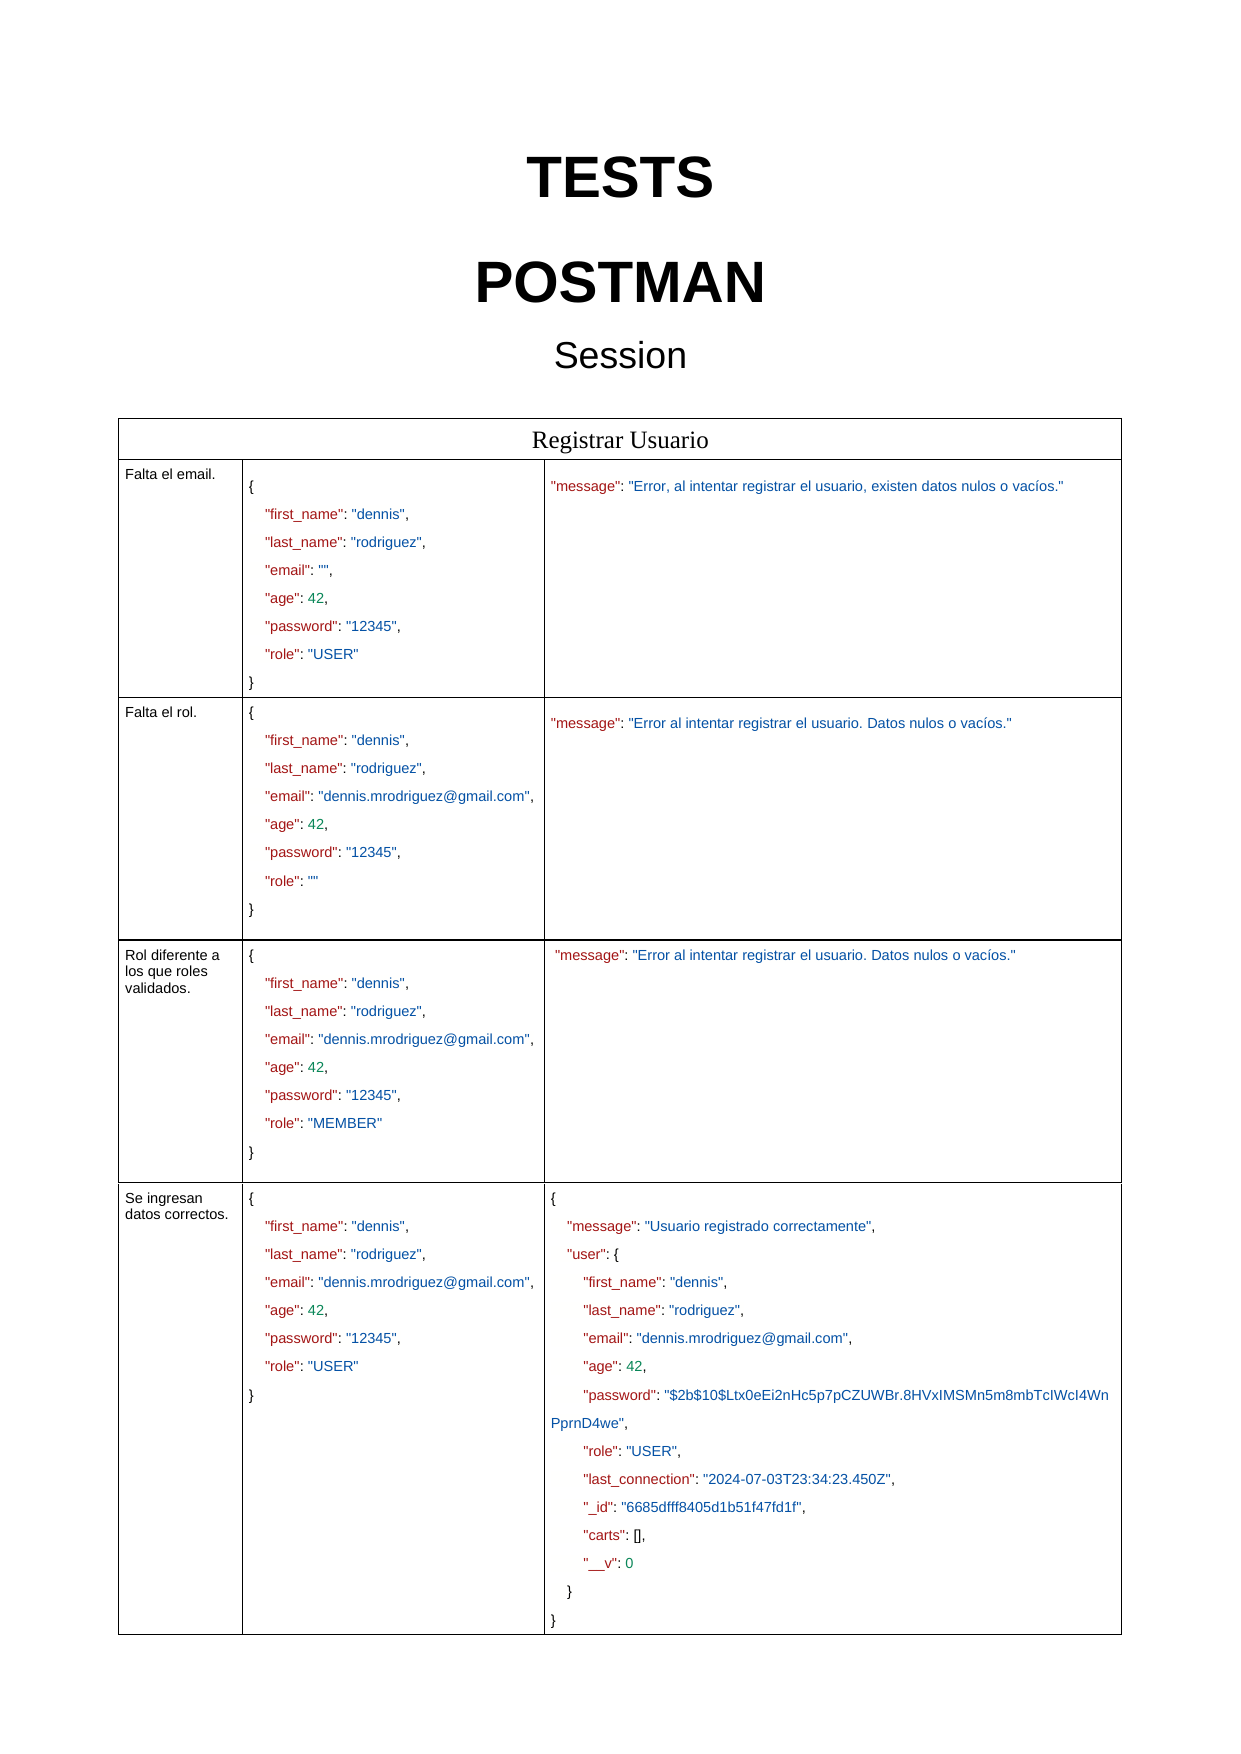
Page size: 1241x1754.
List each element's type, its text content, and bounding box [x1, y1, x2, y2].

table_cell "message": "Error al intentar registrar el usuario. Datos nulos o vacíos." [545, 698, 1121, 939]
table_header Registrar Usuario [119, 419, 1121, 459]
title TESTS [118, 143, 1122, 210]
subtitle Session [118, 333, 1122, 377]
table_cell "message": "Error, al intentar registrar el usuario, existen datos nulos o vacíos." [545, 460, 1121, 697]
table_cell { "message": "Usuario registrado correctamente", "user": { "first_name": "dennis", "last_name": "rodriguez", "email": "dennis.mrodriguez@gmail.com", "age": 42, "password": "$2b$10$Ltx0eEi2nHc5p7pCZUWBr.8HVxIMSMn5m8mbTcIWcI4WnPprnD4we", "role": "USER", "last_connection": "2024-07-03T23:34:23.450Z", "_id": "6685dfff8405d1b51f47fd1f", "carts": [], "__v": 0 } } [545, 1184, 1121, 1634]
table_cell { "first_name": "dennis", "last_name": "rodriguez", "email": "dennis.mrodriguez@gmail.com", "age": 42, "password": "12345", "role": "" } [243, 698, 544, 939]
table_cell Rol diferente a los que roles validados. [119, 941, 242, 1182]
title POSTMAN [118, 248, 1122, 315]
table_cell "message": "Error al intentar registrar el usuario. Datos nulos o vacíos." [545, 941, 1121, 1182]
table_cell { "first_name": "dennis", "last_name": "rodriguez", "email": "dennis.mrodriguez@gmail.com", "age": 42, "password": "12345", "role": "USER" } [243, 1184, 544, 1634]
table_cell Falta el email. [119, 460, 242, 697]
table_cell { "first_name": "dennis", "last_name": "rodriguez", "email": "", "age": 42, "password": "12345", "role": "USER" } [243, 460, 544, 697]
table_cell { "first_name": "dennis", "last_name": "rodriguez", "email": "dennis.mrodriguez@gmail.com", "age": 42, "password": "12345", "role": "MEMBER" } [243, 941, 544, 1182]
table_cell Falta el rol. [119, 698, 242, 939]
table_cell Se ingresan datos correctos. [119, 1184, 242, 1634]
